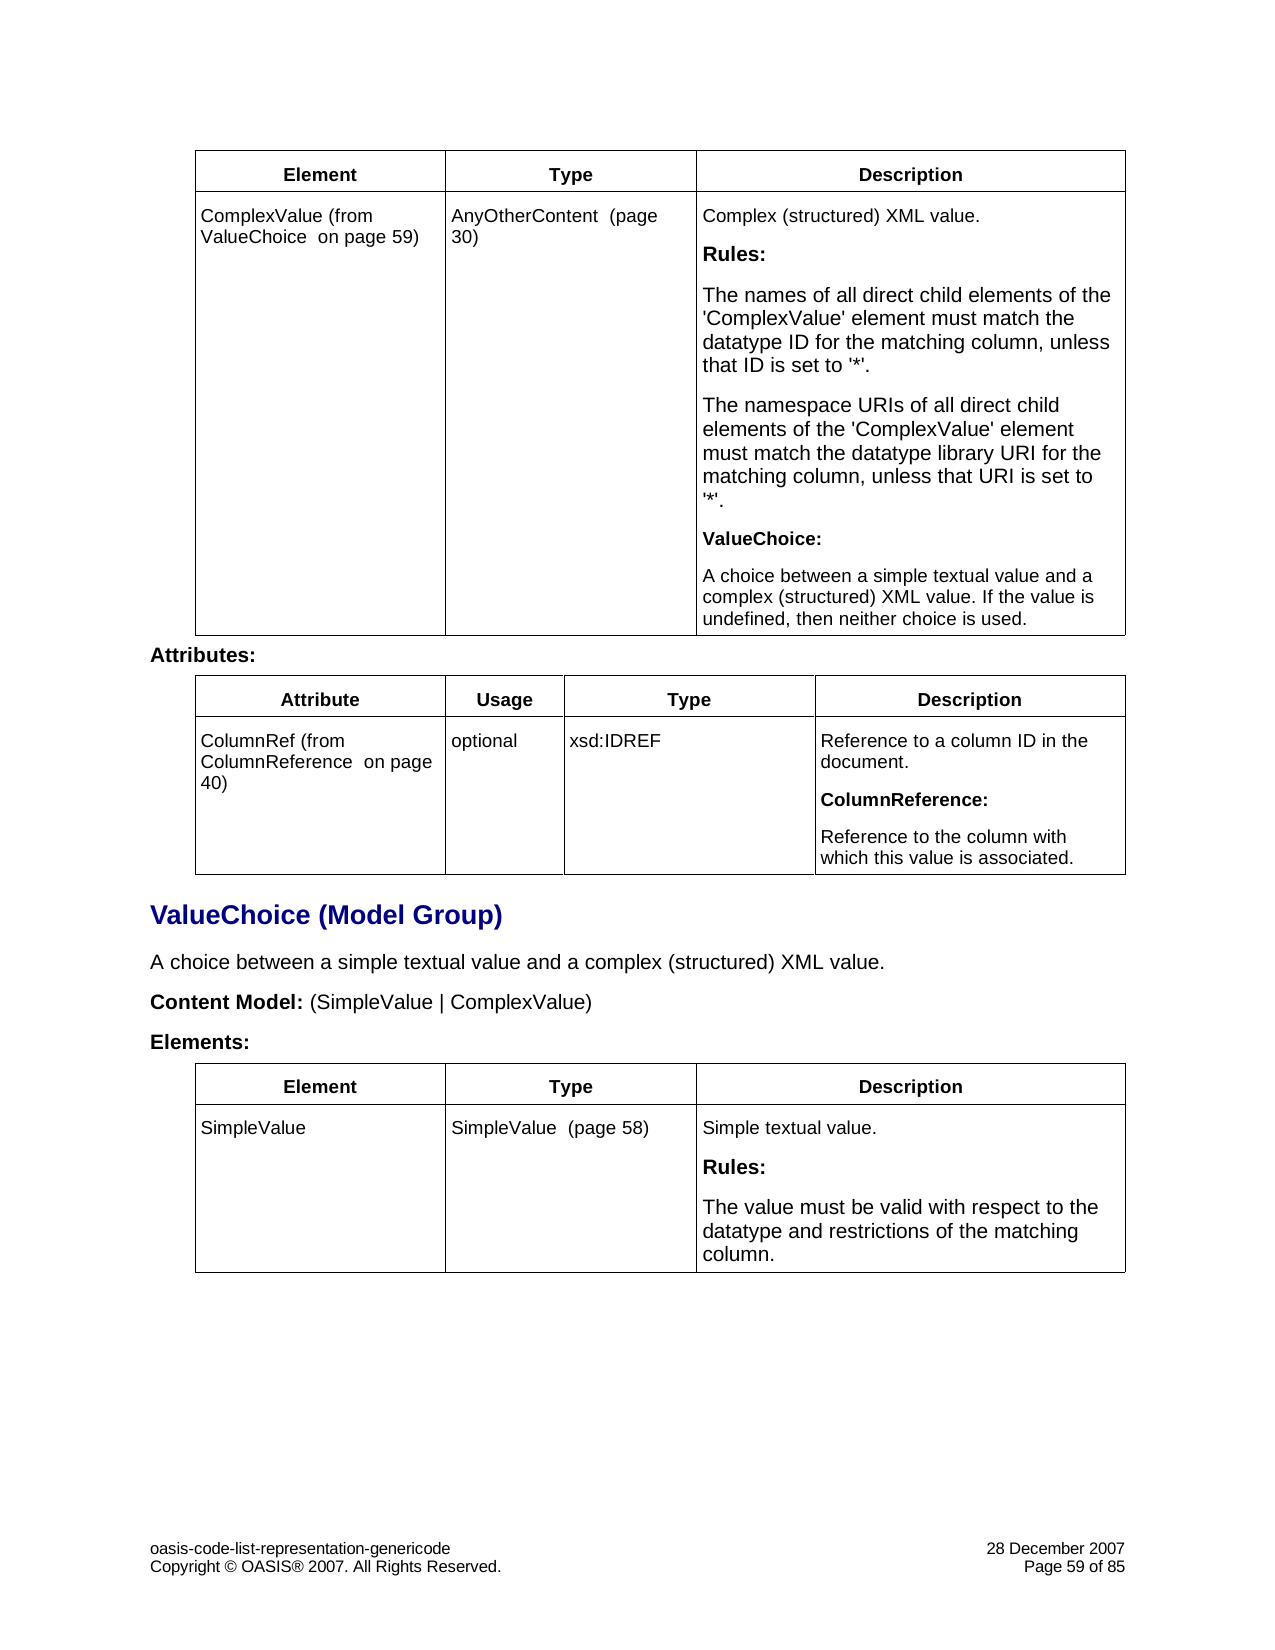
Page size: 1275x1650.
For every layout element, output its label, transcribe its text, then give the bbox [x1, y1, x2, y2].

table_header Usage [446, 676, 563, 716]
table_header Description [697, 1064, 1125, 1104]
table_cell AnyOtherContent (page 30) [446, 192, 696, 635]
table_header Description [697, 151, 1125, 191]
table_cell SimpleValue [196, 1105, 445, 1272]
table_header Attribute [196, 676, 445, 716]
table_cell optional [446, 717, 563, 874]
table_cell Simple textual value. Rules: The value must be valid with respect to the datatype and restrictions of the matching column. [697, 1105, 1125, 1272]
table_header Type [565, 676, 814, 716]
title Attributes: [150, 643, 1125, 667]
subtitle ValueChoice (Model Group) [150, 899, 1125, 929]
table_header Type [446, 1064, 696, 1104]
table_header Description [816, 676, 1125, 716]
text Content Model: (SimpleValue | ComplexValue) [150, 991, 1125, 1014]
title Elements: [150, 1031, 1125, 1054]
table_cell Reference to a column ID in the document. ColumnReference: Reference to the column with which this value is associated. [816, 717, 1125, 874]
table_header Element [196, 1064, 445, 1104]
table_cell xsd:IDREF [565, 717, 814, 874]
table_cell ComplexValue (from ValueChoice on page 59) [196, 192, 445, 635]
text A choice between a simple textual value and a complex (structured) XML value. [150, 950, 1125, 974]
table_cell Complex (structured) XML value. Rules: The names of all direct child elements of the 'ComplexValue' element must match the datatype ID for the matching column, unless that ID is set to '*'. The namespace URIs of all direct child elements of the 'ComplexValue' element must match the datatype library URI for the matching column, unless that URI is set to '*'. ValueChoice: A choice between a simple textual value and a complex (structured) XML value. If the value is undefined, then neither choice is used. [697, 192, 1125, 635]
table_header Element [196, 151, 445, 191]
table_cell ColumnRef (from ColumnReference on page 40) [196, 717, 445, 874]
table_header Type [446, 151, 696, 191]
table_cell SimpleValue (page 58) [446, 1105, 696, 1272]
